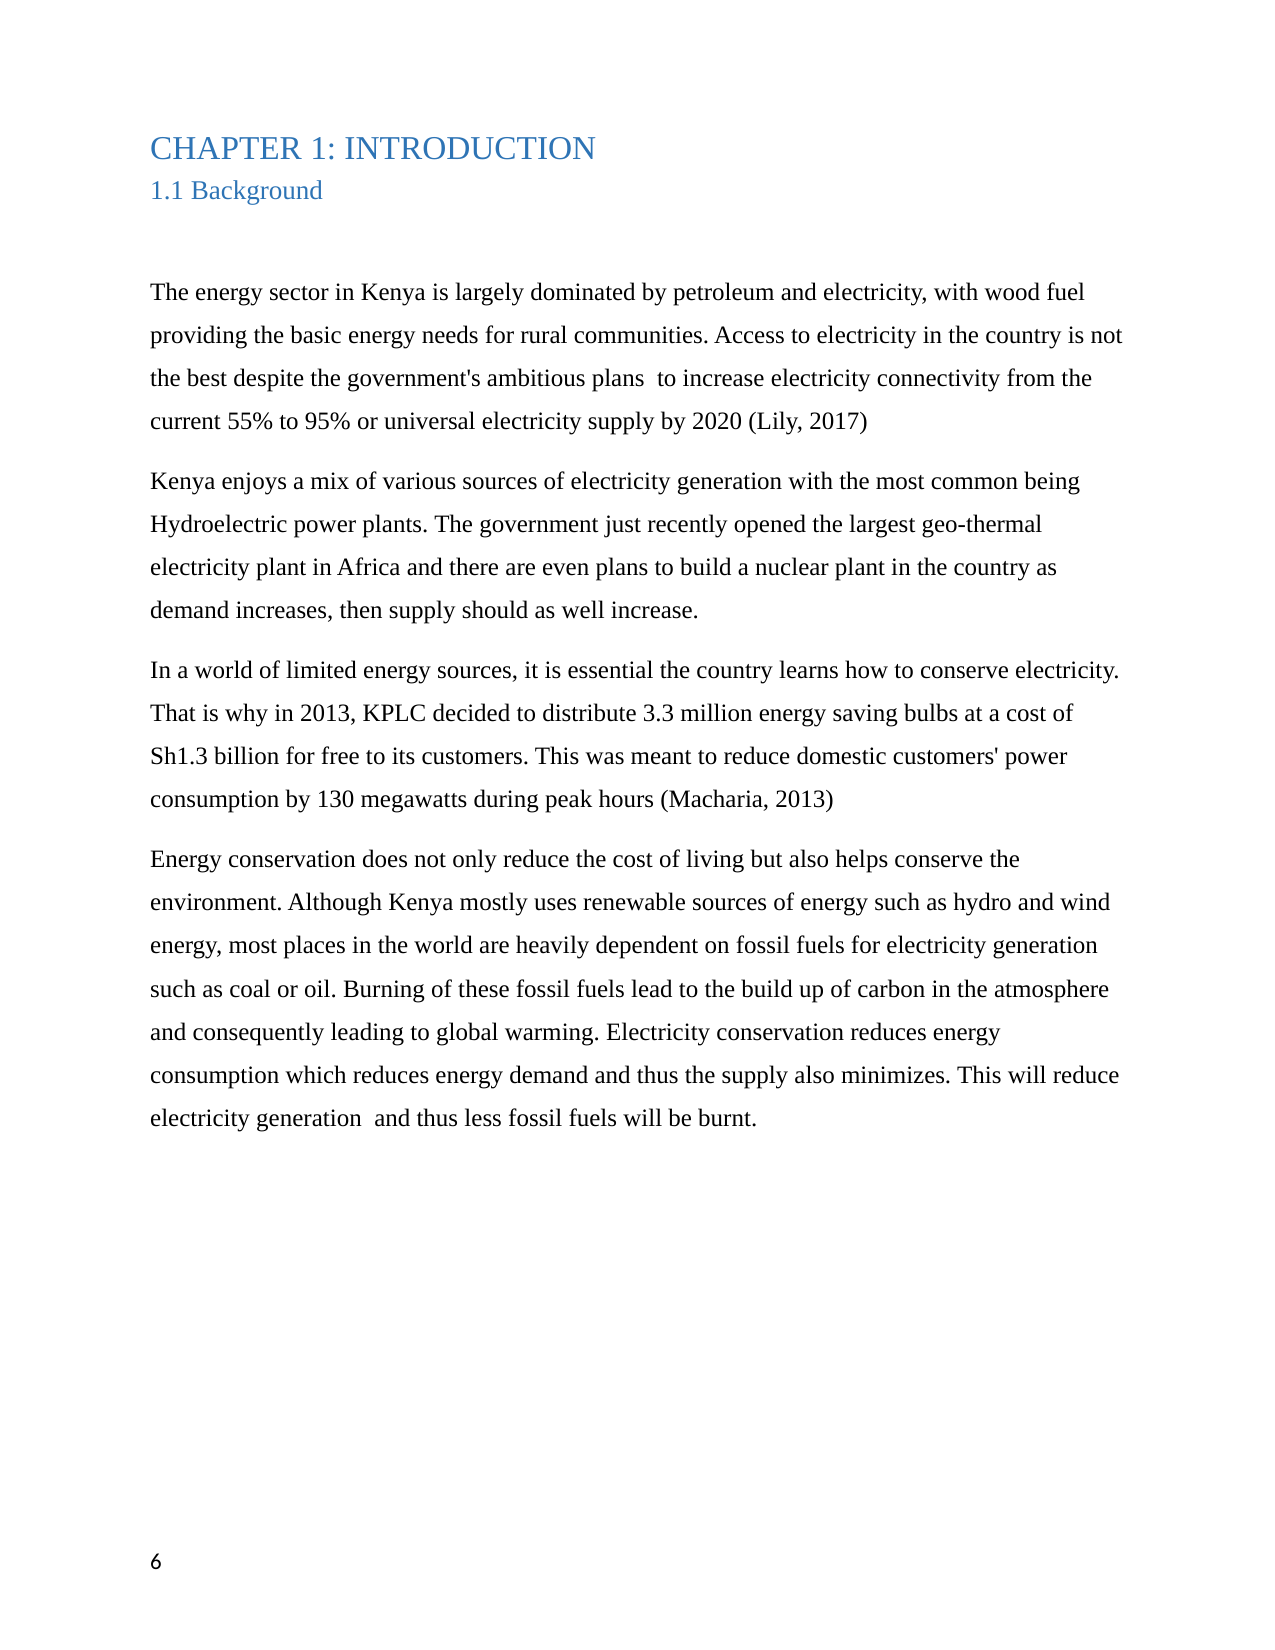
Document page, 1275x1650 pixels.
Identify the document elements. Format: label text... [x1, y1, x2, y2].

text In a world of limited energy sources, it is essential the country learns how to conserve electricity. That is why in 2013, KPLC decided to distribute 3.3 million energy saving bulbs at a cost of Sh1.3 billion for free to its customers. This was meant to reduce domestic customers' power consumption by 130 megawatts during peak hours (Macharia, 2013) [150, 655, 1125, 813]
subtitle 1.1 Background [150, 174, 1125, 205]
text Kenya enjoys a mix of various sources of electricity generation with the most common being Hydroelectric power plants. The government just recently opened the largest geo-thermal electricity plant in Africa and there are even plans to build a nuclear plant in the country as demand increases, then supply should as well increase. [150, 466, 1125, 624]
subtitle CHAPTER 1: INTRODUCTION [150, 128, 1125, 167]
text The energy sector in Kenya is largely dominated by petroleum and electricity, with wood fuel providing the basic energy needs for rural communities. Access to electricity in the country is not the best despite the government's ambitious plans to increase electricity connectivity from the current 55% to 95% or universal electricity supply by 2020 (Lily, 2017) [150, 277, 1125, 435]
text Energy conservation does not only reduce the cost of living but also helps conserve the environment. Although Kenya mostly uses renewable sources of energy such as hydro and wind energy, most places in the world are heavily dependent on fossil fuels for electricity generation such as coal or oil. Burning of these fossil fuels lead to the build up of carbon in the atmosphere and consequently leading to global warming. Electricity conservation reduces energy consumption which reduces energy demand and thus the supply also minimizes. This will reduce electricity generation and thus less fossil fuels will be burnt. [150, 844, 1125, 1132]
